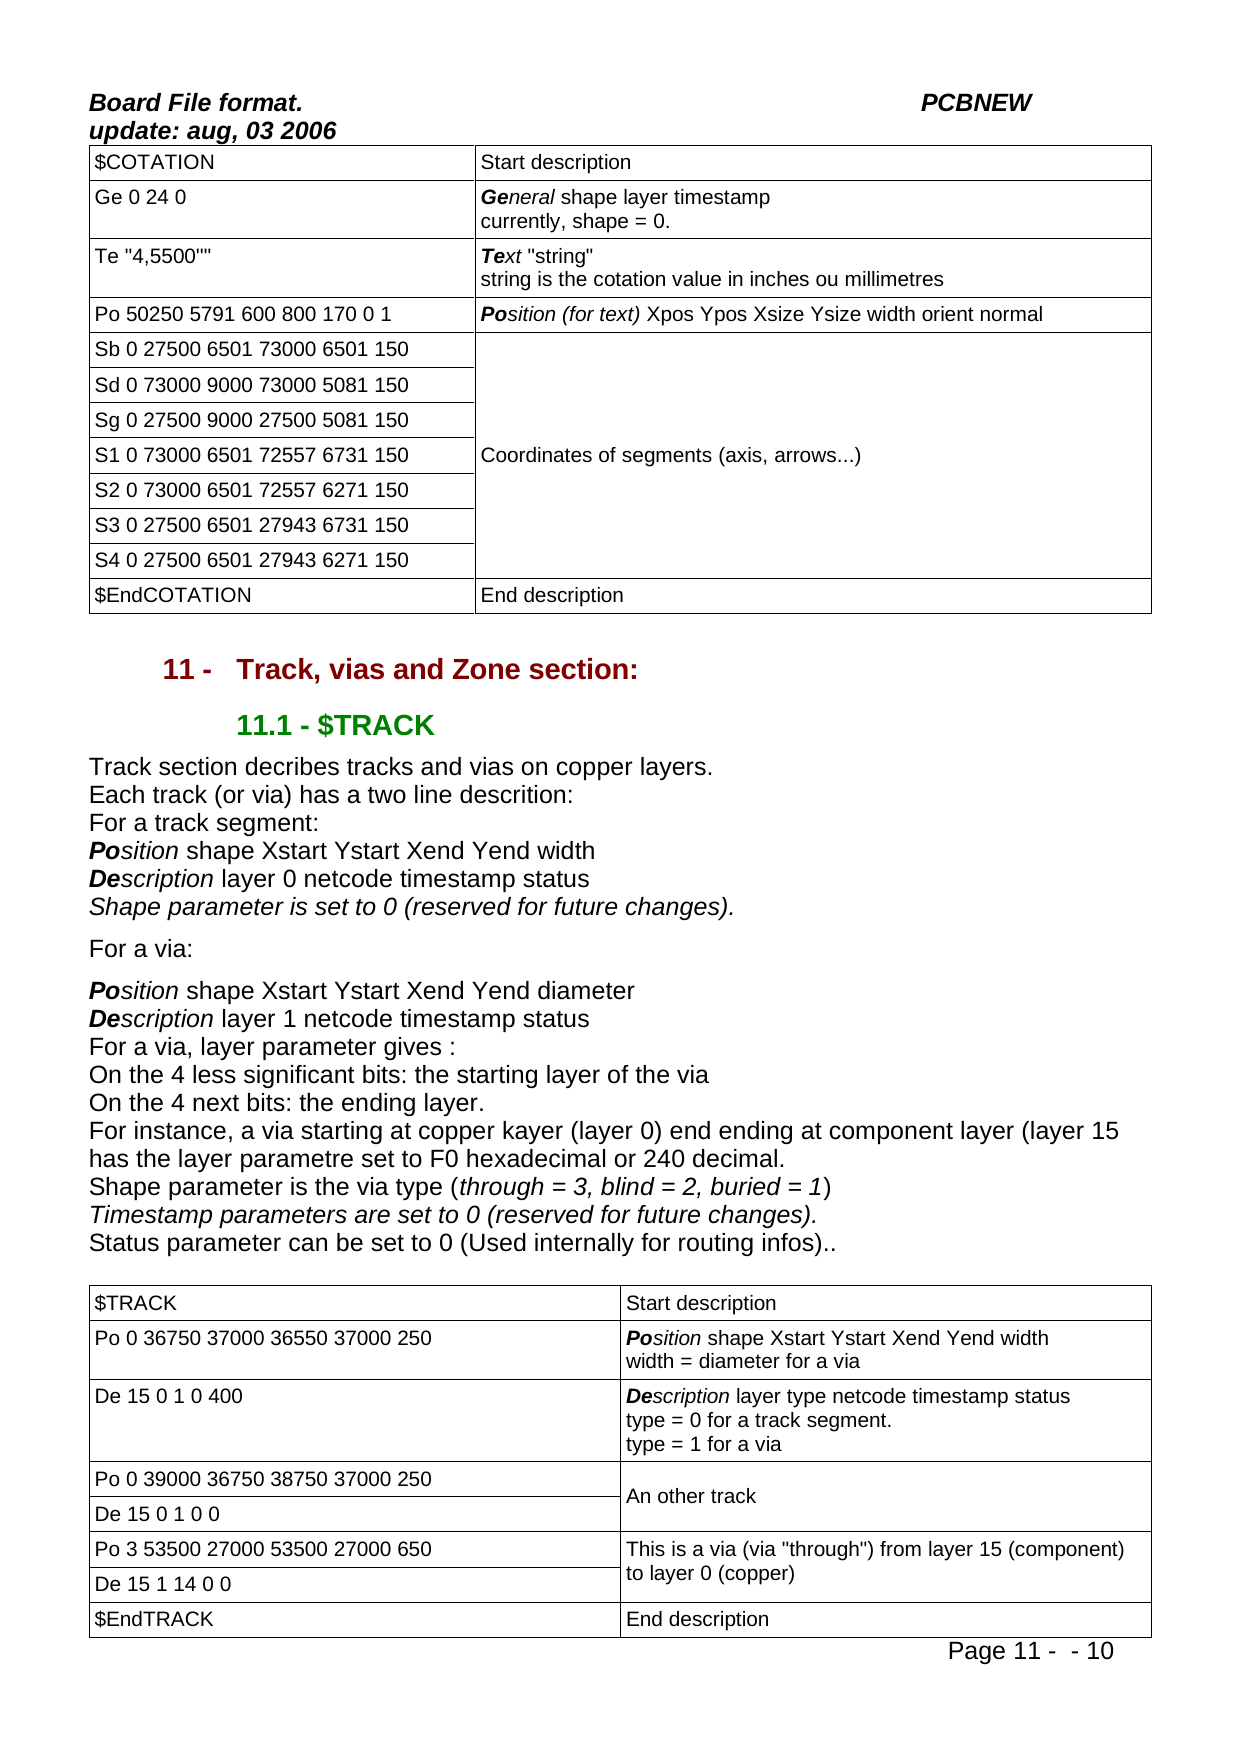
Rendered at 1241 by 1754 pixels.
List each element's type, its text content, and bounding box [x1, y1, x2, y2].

table_cell This is a via (via "through") from layer 15 (component) to layer 0 (copper) [621, 1532, 1151, 1602]
text Shape parameter is set to 0 (reserved for future changes). [88, 893, 1152, 921]
table_header $TRACK [90, 1286, 620, 1320]
text Timestamp parameters are set to 0 (reserved for future changes). [88, 1201, 1152, 1229]
table_cell Text "string" string is the cotation value in inches ou millimetres [476, 239, 1151, 297]
table_cell S3 0 27500 6501 27943 6731 150 [90, 509, 474, 543]
text For a via: [88, 935, 1152, 963]
table_header $COTATION [90, 146, 474, 180]
text On the 4 less significant bits: the starting layer of the via [88, 1061, 1152, 1089]
table_cell Description layer type netcode timestamp status type = 0 for a track segment. type = 1 for a via [621, 1380, 1151, 1461]
table_header Po 0 39000 36750 38750 37000 250 [90, 1462, 620, 1496]
text Description layer 0 netcode timestamp status [88, 865, 1152, 893]
text Position shape Xstart Ystart Xend Yend width [88, 837, 1152, 865]
text For a via, layer parameter gives : [88, 1033, 1152, 1061]
table_cell Sd 0 73000 9000 73000 5081 150 [90, 368, 474, 402]
subtitle $TRACK [162, 709, 1152, 741]
text Position shape Xstart Ystart Xend Yend diameter [88, 977, 1152, 1005]
table_cell Coordinates of segments (axis, arrows...) [476, 333, 1151, 578]
table_cell Position (for text) Xpos Ypos Xsize Ysize width orient normal [476, 298, 1151, 332]
table_cell Ge 0 24 0 [90, 181, 474, 238]
text For instance, a via starting at copper kayer (layer 0) end ending at component layer (layer 15 has the layer parametre set to F0 hexadecimal or 240 decimal. [88, 1117, 1152, 1173]
text Shape parameter is the via type (through = 3, blind = 2, buried = 1) [88, 1173, 1152, 1201]
table_cell Position shape Xstart Ystart Xend Yend width width = diameter for a via [621, 1321, 1151, 1379]
table_cell De 15 0 1 0 0 [90, 1497, 620, 1531]
table_header Start description [476, 146, 1151, 180]
subtitle Track, vias and Zone section: [88, 653, 1152, 685]
table_cell S2 0 73000 6501 72557 6271 150 [90, 474, 474, 508]
text Each track (or via) has a two line descrition: [88, 781, 1152, 809]
table_cell General shape layer timestamp currently, shape = 0. [476, 181, 1151, 238]
table_cell $EndCOTATION [90, 579, 474, 613]
text For a track segment: [88, 809, 1152, 837]
table_header Start description [621, 1286, 1151, 1320]
table_cell End description [476, 579, 1151, 613]
table_cell S4 0 27500 6501 27943 6271 150 [90, 544, 474, 578]
table_cell S1 0 73000 6501 72557 6731 150 [90, 438, 474, 473]
table_header Sb 0 27500 6501 73000 6501 150 [90, 333, 474, 367]
table_cell End description [621, 1603, 1151, 1637]
table_cell Te "4,5500''" [90, 239, 474, 297]
table_cell $EndTRACK [90, 1603, 620, 1637]
text On the 4 next bits: the ending layer. [88, 1089, 1152, 1117]
table_cell Sg 0 27500 9000 27500 5081 150 [90, 403, 474, 437]
table_cell Po 50250 5791 600 800 170 0 1 [90, 298, 474, 332]
text Status parameter can be set to 0 (Used internally for routing infos).. [88, 1229, 1152, 1257]
table_cell De 15 1 14 0 0 [90, 1568, 620, 1602]
table_cell De 15 0 1 0 400 [90, 1380, 620, 1461]
text Description layer 1 netcode timestamp status [88, 1005, 1152, 1033]
table_header Po 3 53500 27000 53500 27000 650 [90, 1532, 620, 1567]
text Track section decribes tracks and vias on copper layers. [88, 753, 1152, 781]
table_cell Po 0 36750 37000 36550 37000 250 [90, 1321, 620, 1379]
table_cell An other track [621, 1462, 1151, 1531]
